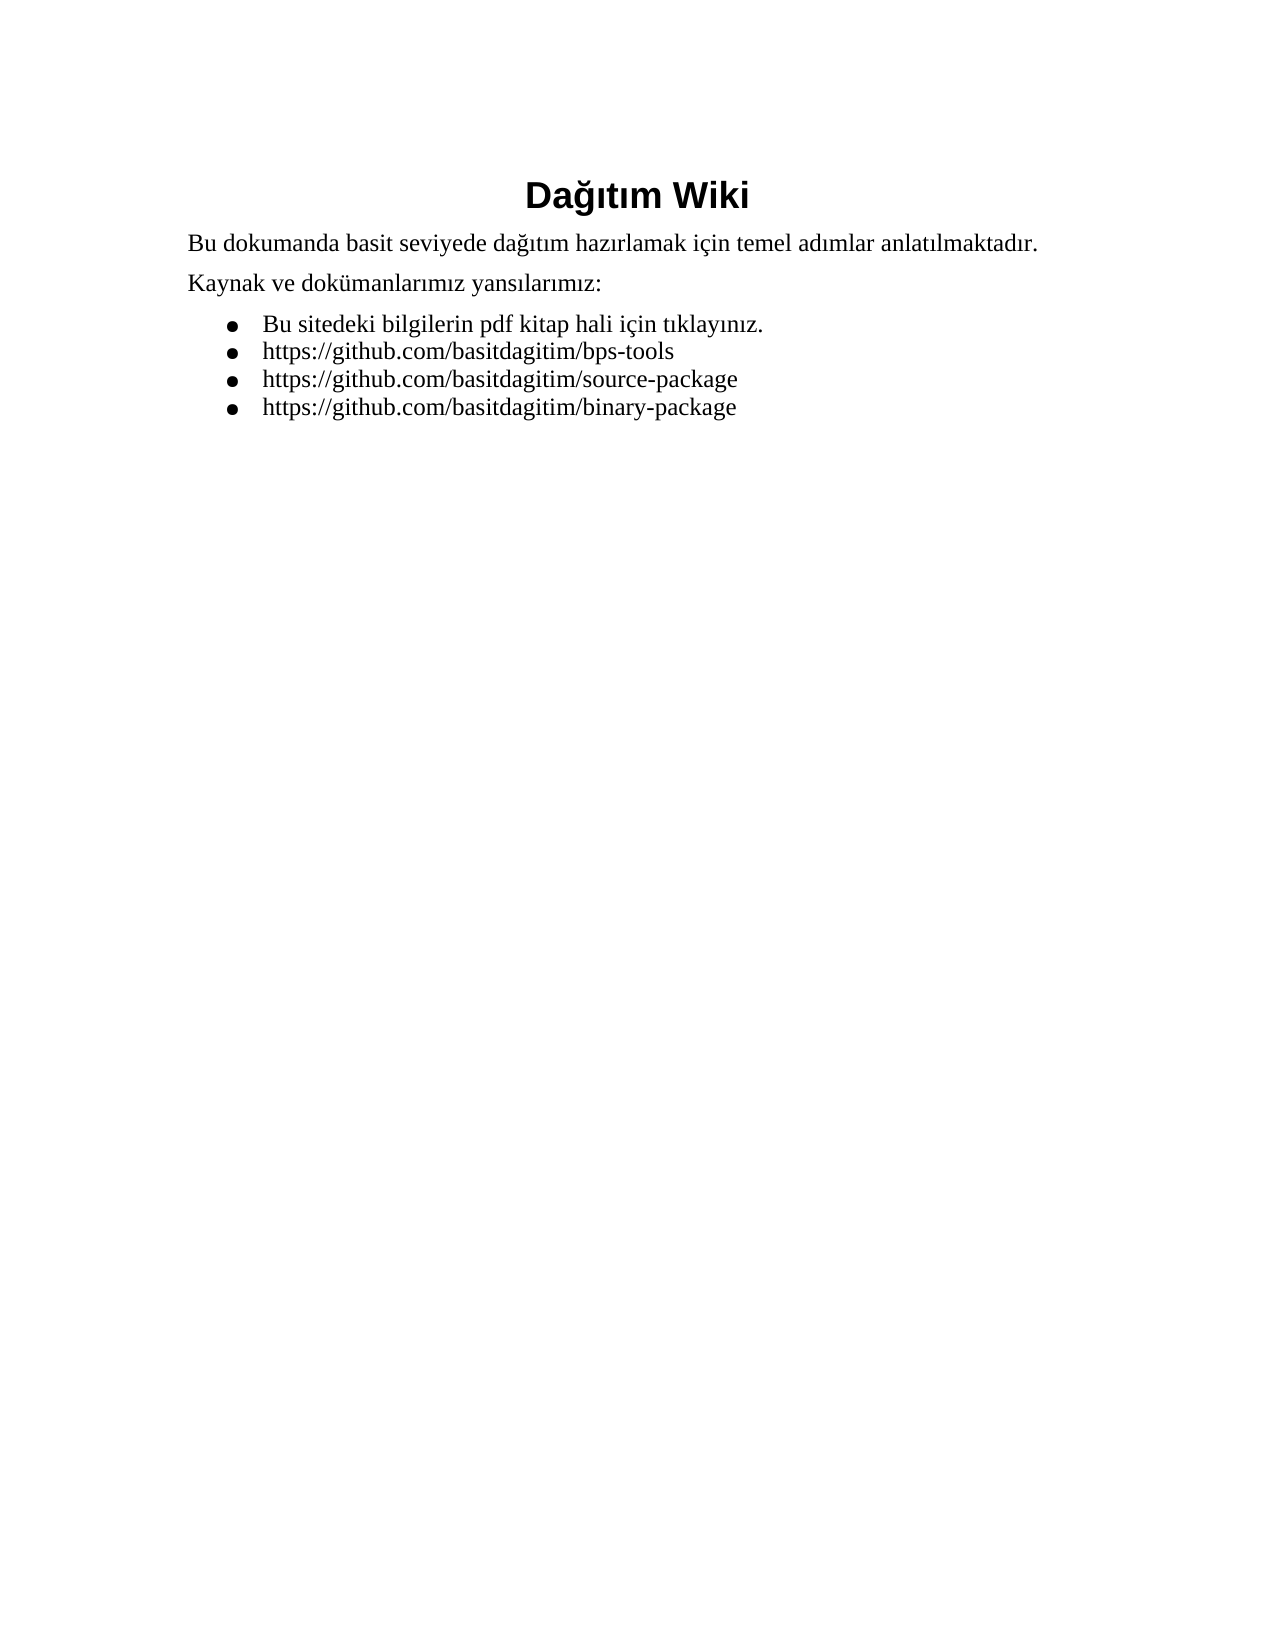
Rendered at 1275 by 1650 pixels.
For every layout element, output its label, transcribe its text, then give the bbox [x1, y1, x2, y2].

list https://github.com/basitdagitim/bps-tools [225, 337, 1087, 365]
list Bu sitedeki bilgilerin pdf kitap hali için tıklayınız. [225, 310, 1087, 337]
list https://github.com/basitdagitim/binary-package [225, 393, 1087, 421]
text Bu dokumanda basit seviyede dağıtım hazırlamak için temel adımlar anlatılmaktadır. [187, 229, 1087, 257]
list https://github.com/basitdagitim/source-package [225, 365, 1087, 393]
text Kaynak ve dokümanlarımız yansılarımız: [187, 269, 1087, 297]
title Dağıtım Wiki [187, 175, 1087, 217]
